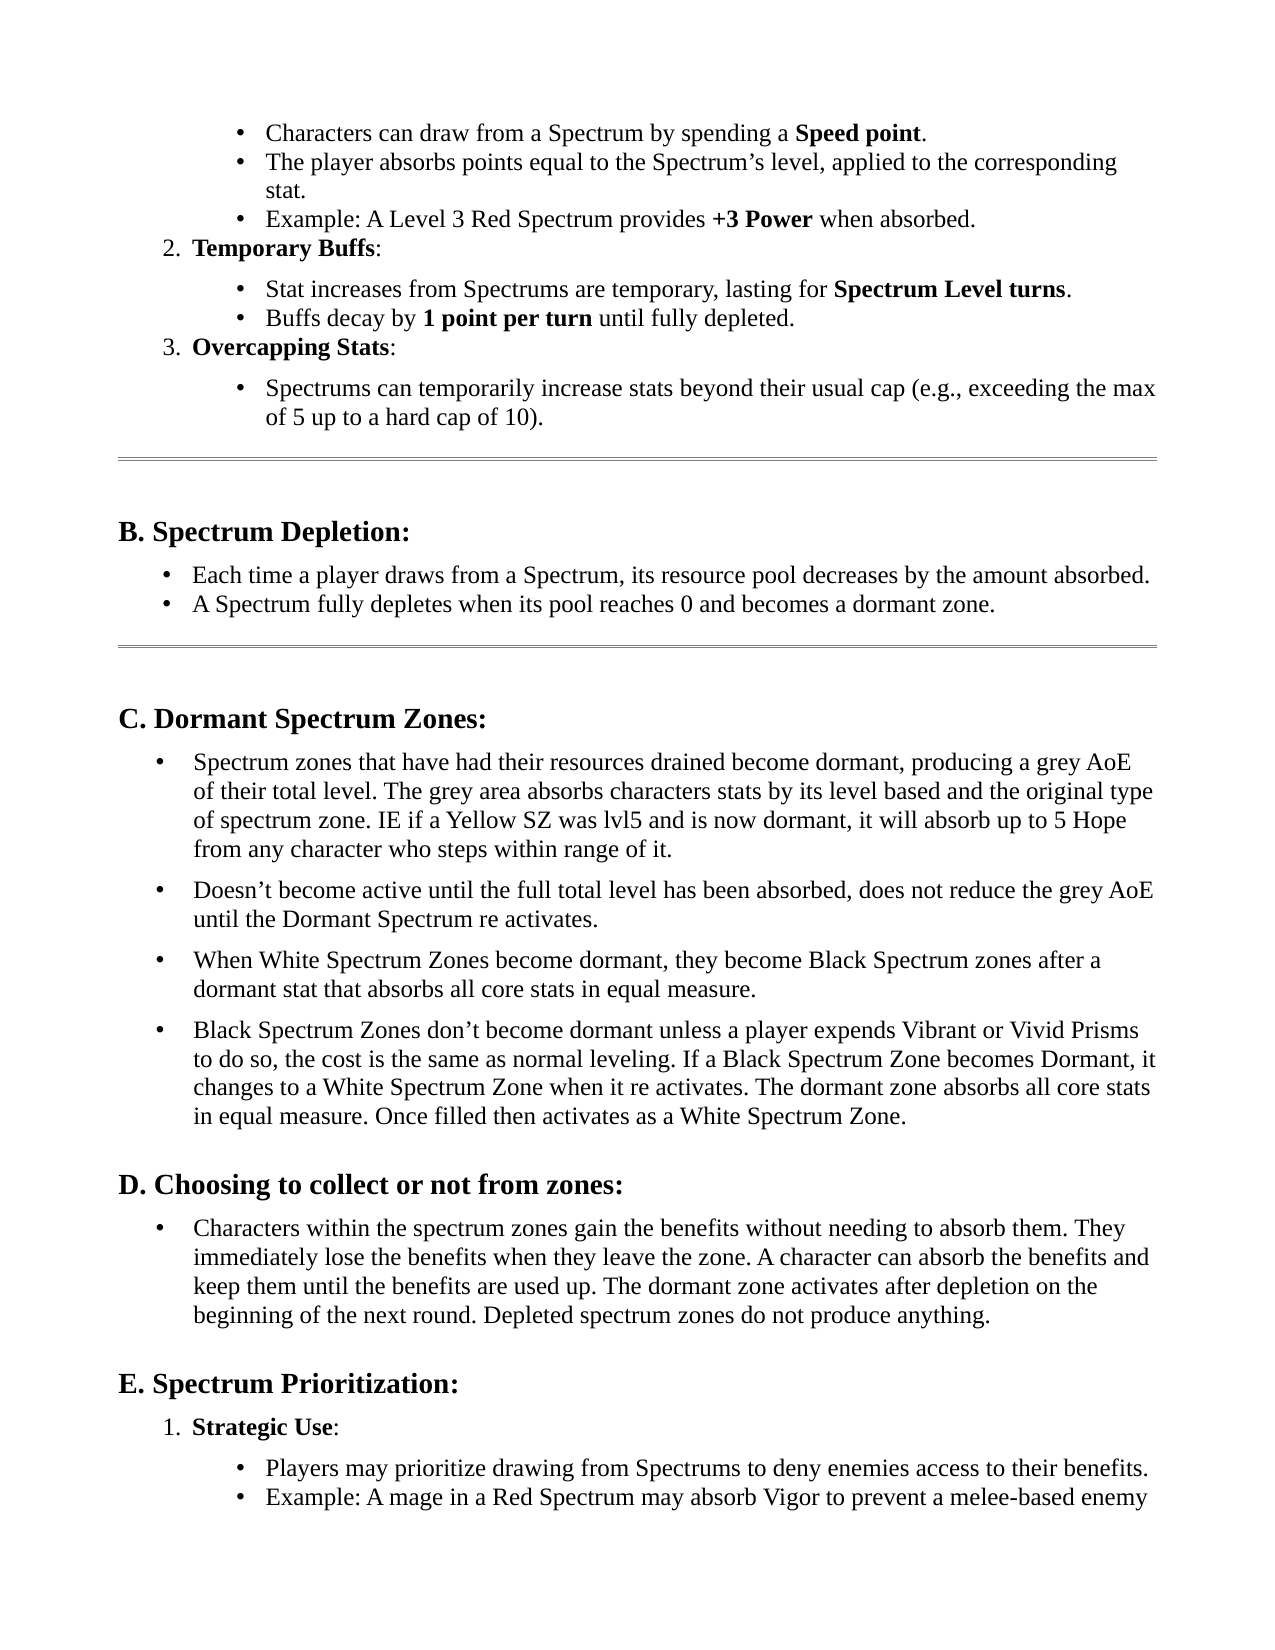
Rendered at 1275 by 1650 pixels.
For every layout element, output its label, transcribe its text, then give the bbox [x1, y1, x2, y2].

list Overcapping Stats: [162, 332, 1157, 361]
list Characters can draw from a Spectrum by spending a Speed point. [236, 118, 1157, 147]
list Stat increases from Spectrums are temporary, lasting for Spectrum Level turns. [236, 274, 1157, 303]
subtitle C. Dormant Spectrum Zones: [118, 701, 1157, 735]
list Spectrums can temporarily increase stats beyond their usual cap (e.g., exceeding the max of 5 up to a hard cap of 10). [236, 373, 1157, 431]
list Characters within the spectrum zones gain the benefits without needing to absorb them. They immediately lose the benefits when they leave the zone. A character can absorb the benefits and keep them until the benefits are used up. The dormant zone activates after depletion on the beginning of the next round. Depleted spectrum zones do not produce anything. [156, 1213, 1157, 1328]
list When White Spectrum Zones become dormant, they become Black Spectrum zones after a dormant stat that absorbs all core stats in equal measure. [156, 945, 1157, 1002]
subtitle D. Choosing to collect or not from zones: [118, 1167, 1157, 1201]
list A Spectrum fully depletes when its pool reaches 0 and becomes a dormant zone. [162, 589, 1157, 618]
list Each time a player draws from a Spectrum, its resource pool decreases by the amount absorbed. [162, 560, 1157, 589]
list Players may prioritize drawing from Spectrums to deny enemies access to their benefits. [236, 1453, 1157, 1482]
list Strategic Use: [162, 1412, 1157, 1441]
subtitle B. Spectrum Depletion: [118, 514, 1157, 548]
list Black Spectrum Zones don’t become dormant unless a player expends Vibrant or Vivid Prisms to do so, the cost is the same as normal leveling. If a Black Spectrum Zone becomes Dormant, it changes to a White Spectrum Zone when it re activates. The dormant zone absorbs all core stats in equal measure. Once filled then activates as a White Spectrum Zone. [156, 1015, 1157, 1130]
list Buffs decay by 1 point per turn until fully depleted. [236, 303, 1157, 332]
subtitle E. Spectrum Prioritization: [118, 1366, 1157, 1399]
list Spectrum zones that have had their resources drained become dormant, producing a grey AoE of their total level. The grey area absorbs characters stats by its level based and the original type of spectrum zone. IE if a Yellow SZ was lvl5 and is now dormant, it will absorb up to 5 Hope from any character who steps within range of it. [156, 747, 1157, 862]
list Doesn’t become active until the full total level has been absorbed, does not reduce the grey AoE until the Dormant Spectrum re activates. [156, 875, 1157, 932]
list Example: A mage in a Red Spectrum may absorb Vigor to prevent a melee-based enemy [236, 1482, 1157, 1511]
list Example: A Level 3 Red Spectrum provides +3 Power when absorbed. [236, 204, 1157, 233]
list The player absorbs points equal to the Spectrum’s level, applied to the corresponding stat. [236, 147, 1157, 204]
list Temporary Buffs: [162, 233, 1157, 262]
